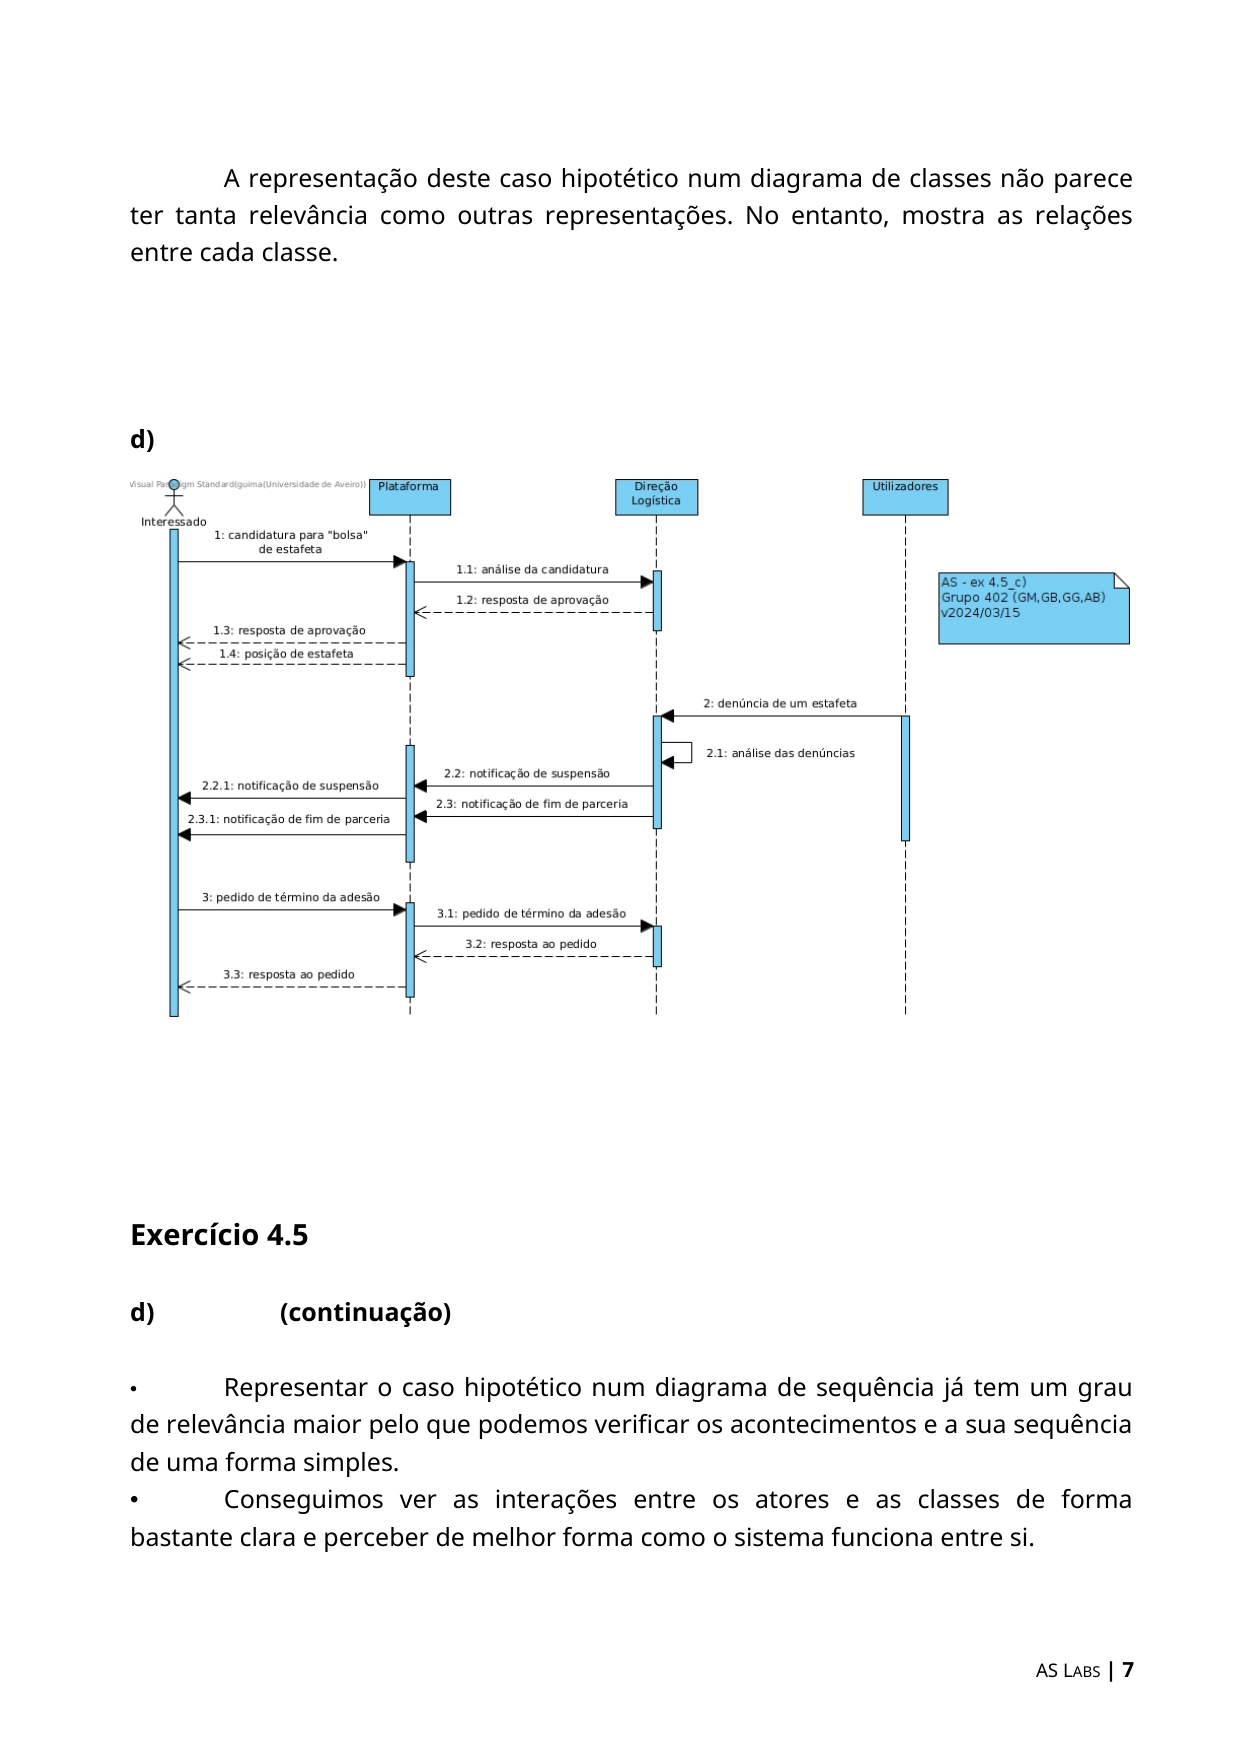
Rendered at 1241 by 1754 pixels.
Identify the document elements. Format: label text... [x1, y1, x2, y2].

text d) (continuação) [130, 1295, 1134, 1329]
text Exercício 4.5 [130, 1214, 1134, 1253]
picture [129, 477, 1134, 1021]
text A representação deste caso hipotético num diagrama de classes não parece ter tanta relevância como outras representações. No entanto, mostra as relações entre cada classe. [130, 160, 1134, 269]
list Conseguimos ver as interações entre os atores e as classes de forma bastante clara e perceber de melhor forma como o sistema funciona entre si. [130, 1482, 1134, 1553]
list Representar o caso hipotético num diagrama de sequência já tem um grau de relevância maior pelo que podemos verificar os acontecimentos e a sua sequência de uma forma simples. [130, 1370, 1134, 1478]
text d) [130, 422, 1134, 456]
